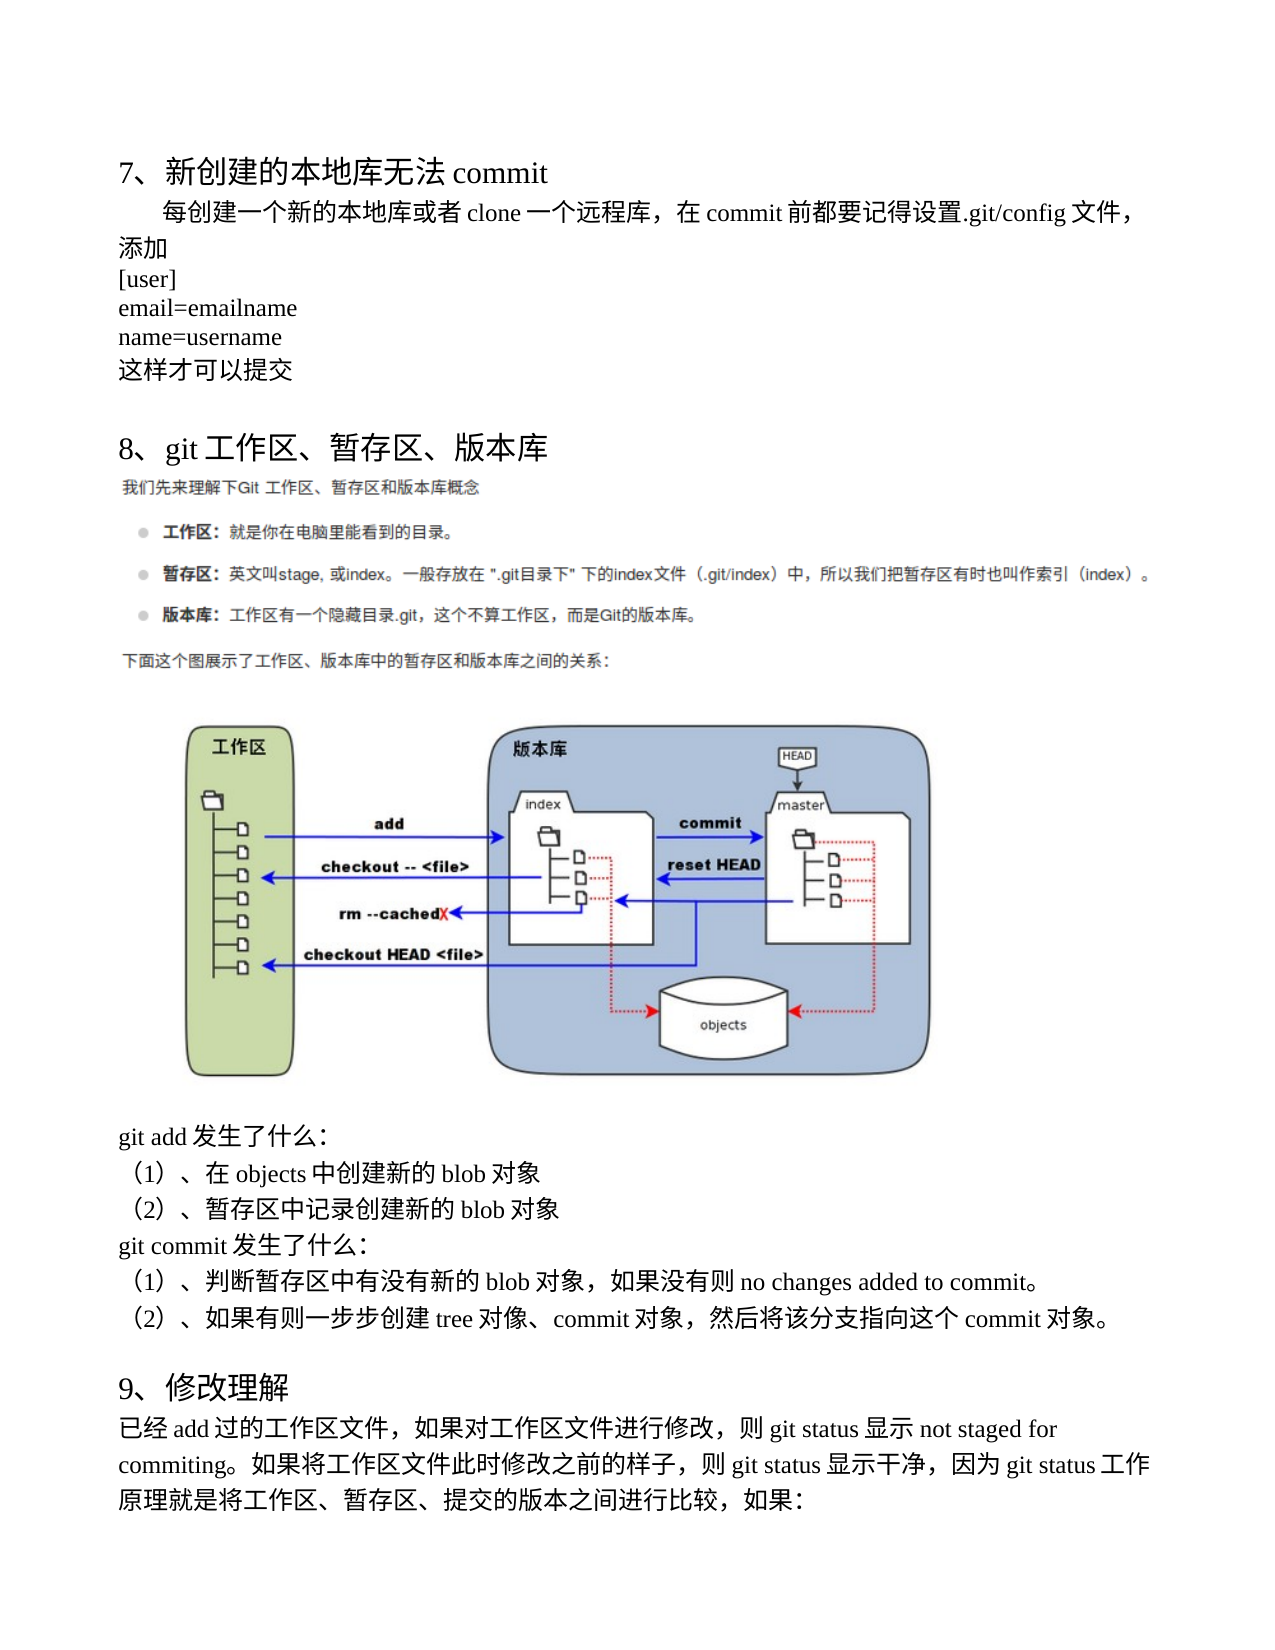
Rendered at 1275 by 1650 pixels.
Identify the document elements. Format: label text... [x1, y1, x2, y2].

text 每创建一个新的本地库或者clone一个远程库，在commit前都要记得设置.git/config文件，添加 [118, 192, 1157, 264]
text （1）、判断暂存区中有没有新的blob对象，如果没有则no changes added to commit。 [118, 1262, 1157, 1298]
text 这样才可以提交 [118, 351, 1157, 387]
text （1）、在objects中创建新的blob对象 [118, 1153, 1157, 1189]
text 8、git工作区、暂存区、版本库 [118, 423, 1157, 468]
text （2）、如果有则一步步创建tree对像、commit对象，然后将该分支指向这个commit对象。 [118, 1298, 1157, 1334]
text git commit发生了什么： [118, 1226, 1157, 1262]
text name=username [118, 322, 1157, 351]
text [user] [118, 264, 1157, 293]
text git add发生了什么： [118, 1117, 1157, 1153]
text 9、修改理解 [118, 1363, 1157, 1408]
text email=emailname [118, 293, 1157, 322]
text 已经add过的工作区文件，如果对工作区文件进行修改，则git status显示 not staged for commiting。如果将工作区文件此时修改之前的样子，则git status显示干净，因为git status工作原理就是将工作区、暂存区、提交的版本之间进行比较，如果： [118, 1408, 1157, 1517]
text （2）、暂存区中记录创建新的blob对象 [118, 1189, 1157, 1226]
text 7、新创建的本地库无法commit [118, 147, 1157, 192]
